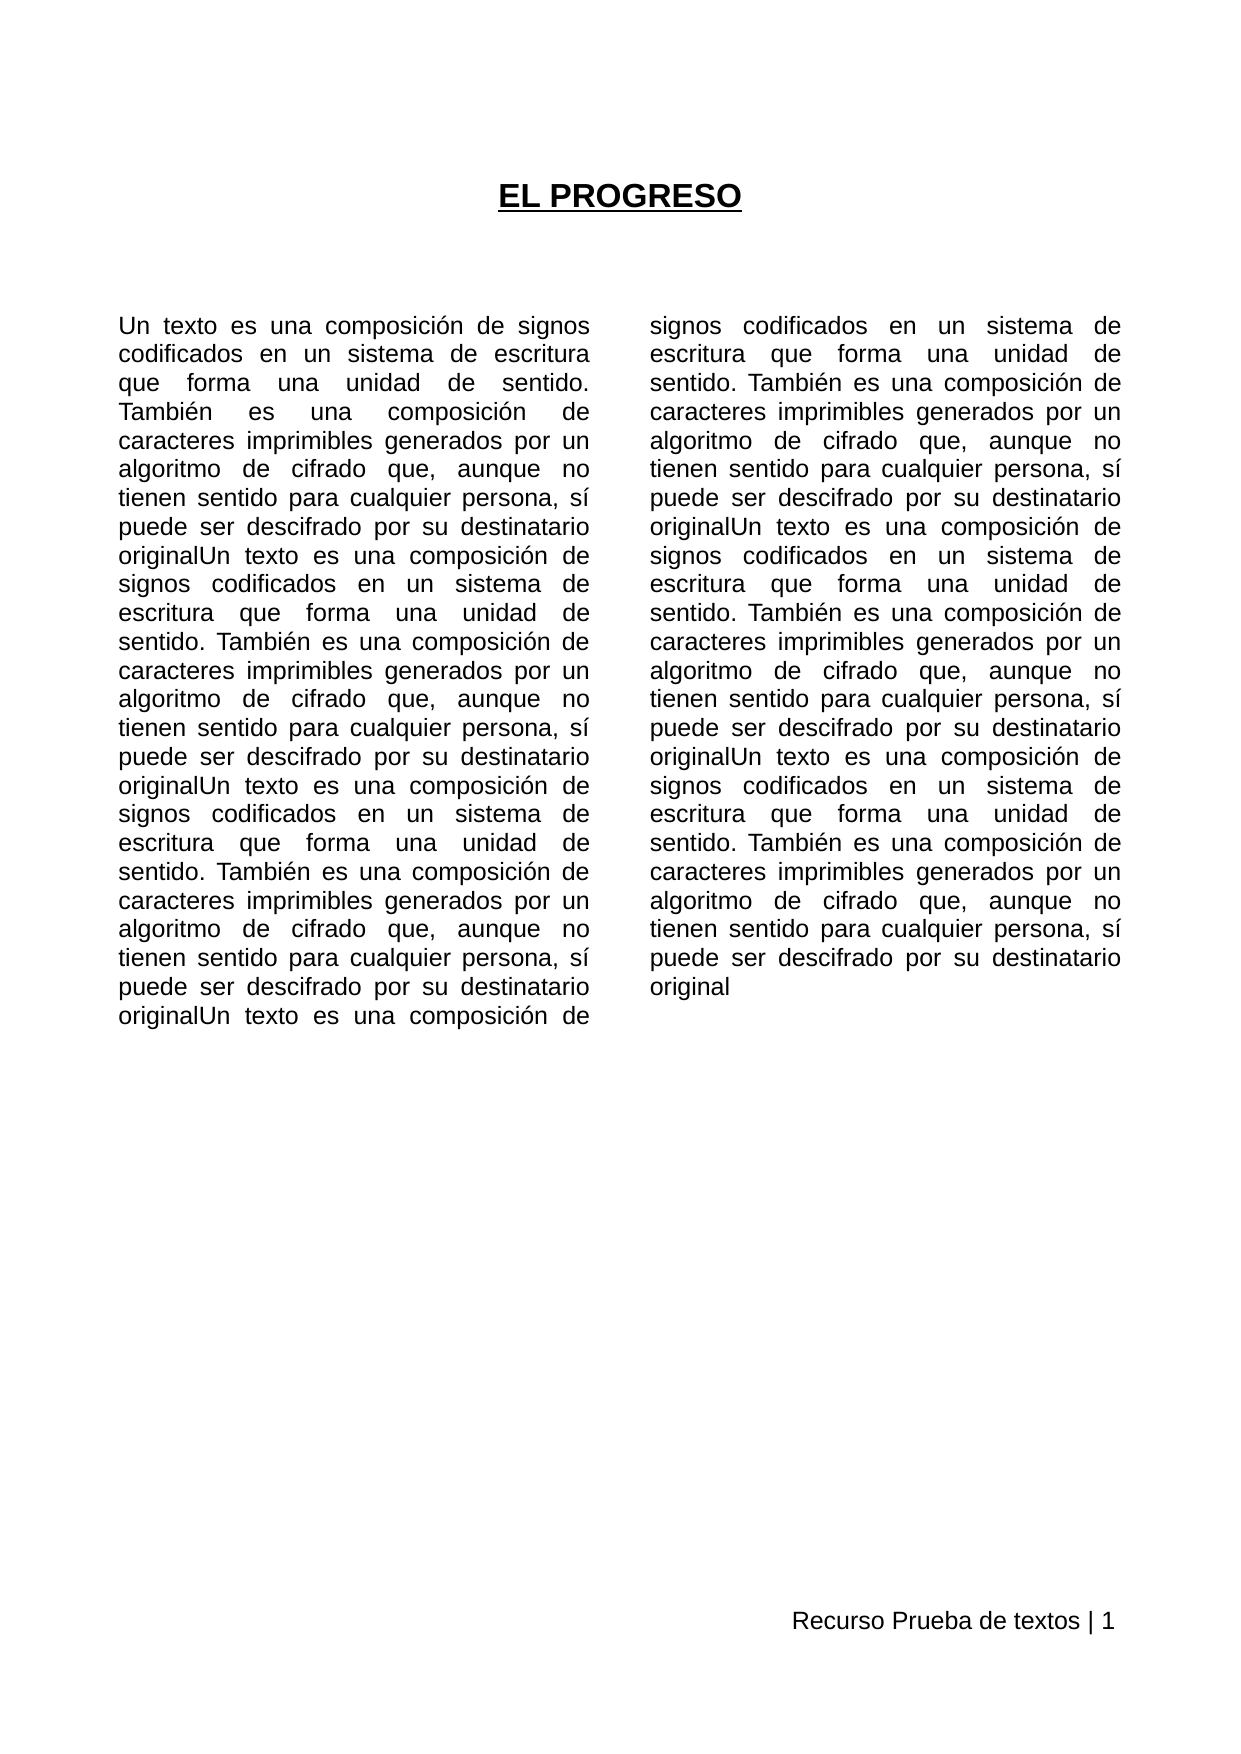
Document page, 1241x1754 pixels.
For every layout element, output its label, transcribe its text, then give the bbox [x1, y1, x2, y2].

text signos codificados en un sistema de escritura que forma una unidad de sentido. También es una composición de caracteres imprimibles generados por un algoritmo de cifrado que, aunque no tienen sentido para cualquier persona, sí puede ser descifrado por su destinatario originalUn texto es una composición de signos codificados en un sistema de escritura que forma una unidad de sentido. También es una composición de caracteres imprimibles generados por un algoritmo de cifrado que, aunque no tienen sentido para cualquier persona, sí puede ser descifrado por su destinatario originalUn texto es una composición de signos codificados en un sistema de escritura que forma una unidad de sentido. También es una composición de caracteres imprimibles generados por un algoritmo de cifrado que, aunque no tienen sentido para cualquier persona, sí puede ser descifrado por su destinatario original [649, 311, 1122, 1001]
text Un texto es una composición de signos codificados en un sistema de escritura que forma una unidad de sentido. También es una composición de caracteres imprimibles generados por un algoritmo de cifrado que, aunque no tienen sentido para cualquier persona, sí puede ser descifrado por su destinatario originalUn texto es una composición de signos codificados en un sistema de escritura que forma una unidad de sentido. También es una composición de caracteres imprimibles generados por un algoritmo de cifrado que, aunque no tienen sentido para cualquier persona, sí puede ser descifrado por su destinatario originalUn texto es una composición de signos codificados en un sistema de escritura que forma una unidad de sentido. También es una composición de caracteres imprimibles generados por un algoritmo de cifrado que, aunque no tienen sentido para cualquier persona, sí puede ser descifrado por su destinatario originalUn texto es una composición de [118, 311, 591, 1029]
text EL PROGRESO [118, 176, 1122, 215]
